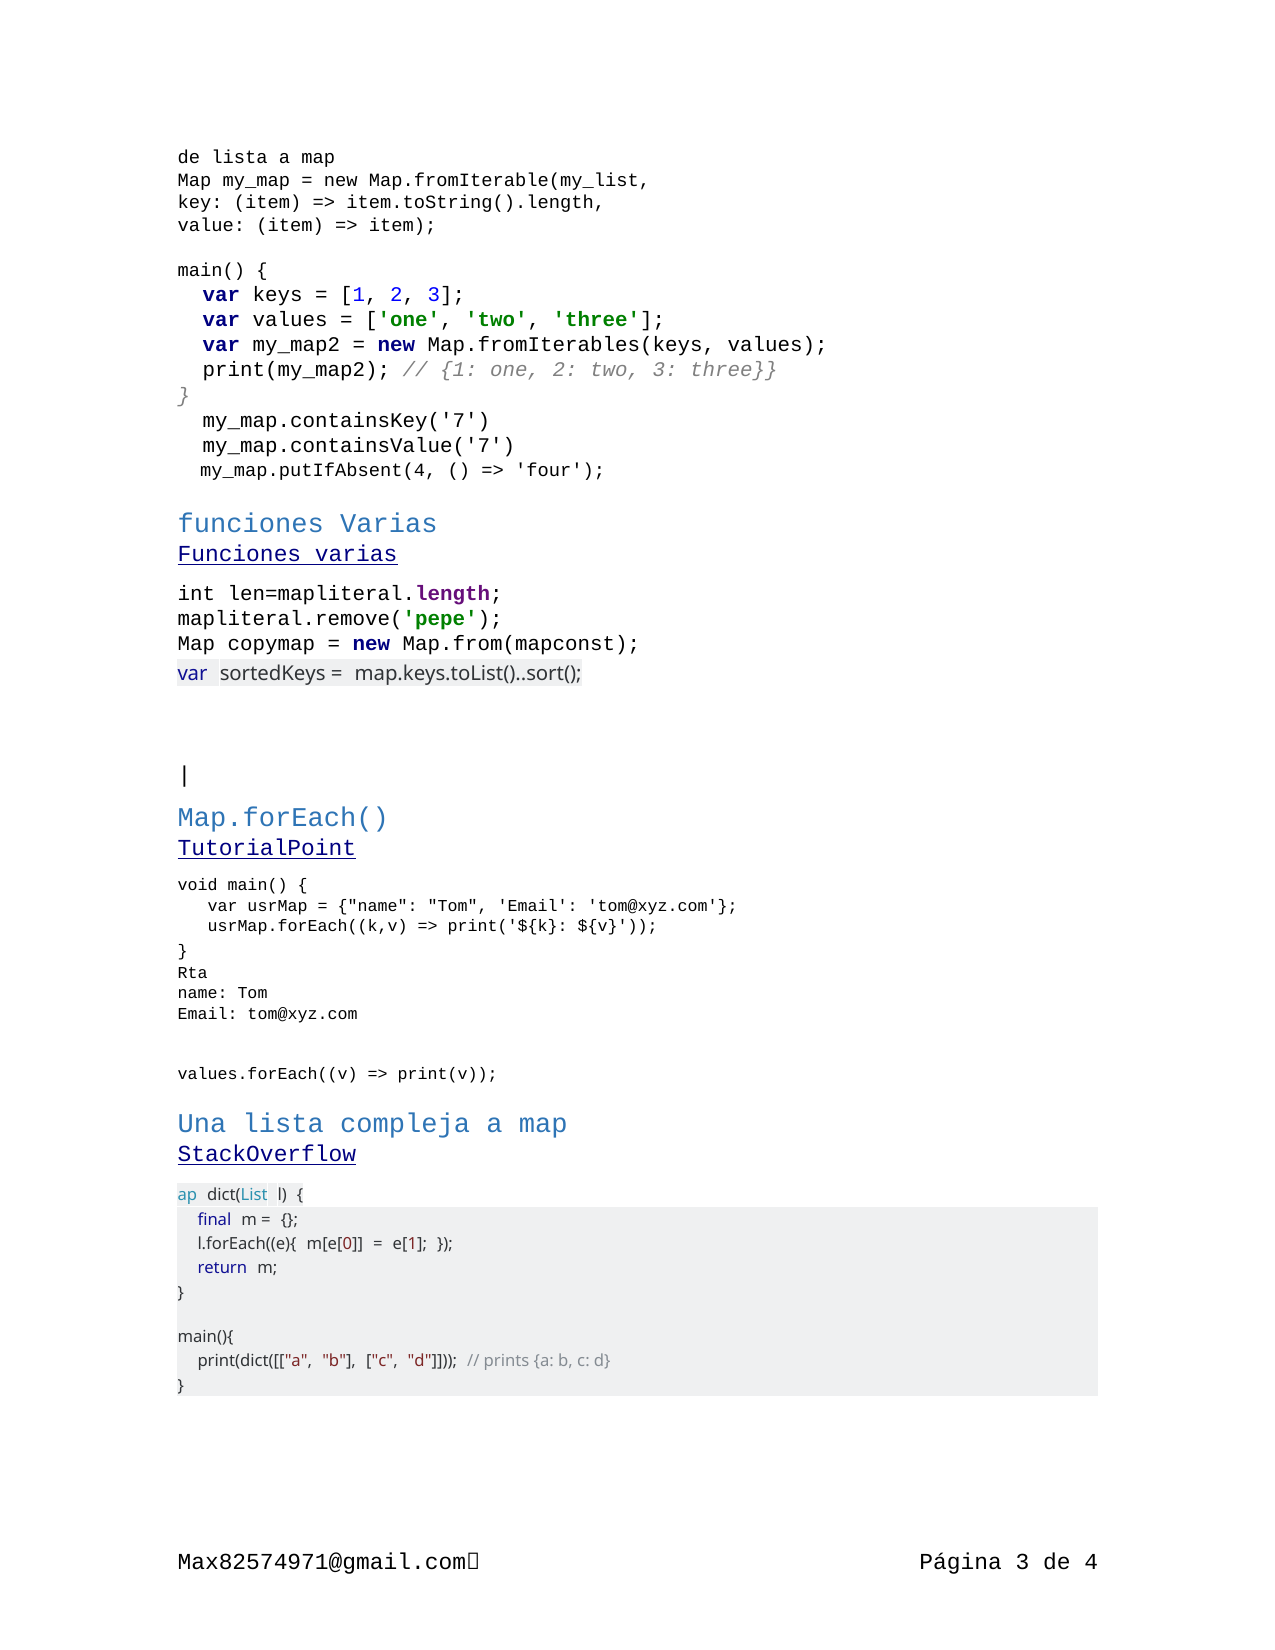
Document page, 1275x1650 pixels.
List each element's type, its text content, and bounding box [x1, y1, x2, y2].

subtitle funciones Varias [177, 510, 1098, 541]
text name: Tom [177, 985, 1098, 1004]
text StackOverflow [177, 1143, 1098, 1169]
text | [177, 764, 1098, 790]
text Rta [177, 965, 1098, 984]
text print(my_map2); // {1: one, 2: two, 3: three}} [177, 359, 1098, 383]
text mapliteral.remove('pepe'); [177, 608, 1098, 632]
text my_map.containsValue('7') [177, 435, 1098, 459]
text int len=mapliteral.length; [177, 583, 1098, 607]
text my_map.containsKey('7') [177, 410, 1098, 433]
text Funciones varias [177, 543, 1098, 569]
text var keys = [1, 2, 3]; [177, 284, 1098, 307]
text main() { [177, 261, 1098, 282]
text value: (item) => item); [177, 216, 1098, 237]
text de lista a map [177, 148, 1098, 169]
subtitle Map.forEach() [177, 804, 1098, 835]
text final m = {}; [177, 1207, 1098, 1230]
text Email: tom@xyz.com [177, 1005, 1098, 1024]
text my_map.putIfAbsent(4, () => 'four'); [177, 460, 1098, 482]
text } [177, 937, 1098, 963]
text print(dict([["a", "b"], ["c", "d"]])); // prints {a: b, c: d} [177, 1349, 1098, 1372]
text var sortedKeys = map.keys.toList()..sort(); [177, 658, 1098, 686]
text var values = ['one', 'two', 'three']; [177, 309, 1098, 333]
text void main() { [177, 877, 1098, 896]
text return m; [177, 1256, 1098, 1279]
text ap dict(List l) { [177, 1183, 1098, 1206]
text key: (item) => item.toString().length, [177, 193, 1098, 214]
text var usrMap = {"name": "Tom", 'Email': 'tom@xyz.com'}; [177, 897, 1098, 916]
text Map copymap = new Map.from(mapconst); [177, 633, 1098, 657]
text Map my_map = new Map.fromIterable(my_list, [177, 170, 1098, 192]
subtitle Una lista compleja a map [177, 1110, 1098, 1141]
text main(){ [177, 1325, 1098, 1347]
text } [177, 1280, 1098, 1303]
text var my_map2 = new Map.fromIterables(keys, values); [177, 334, 1098, 358]
text usrMap.forEach((k,v) => print('${k}: ${v}')); [177, 917, 1098, 936]
text } [177, 1373, 1098, 1396]
text values.forEach((v) => print(v)); [177, 1066, 1098, 1084]
text } [177, 385, 1098, 408]
text TutorialPoint [177, 837, 1098, 863]
text l.forEach((e){ m[e[0]] = e[1]; }); [177, 1232, 1098, 1254]
